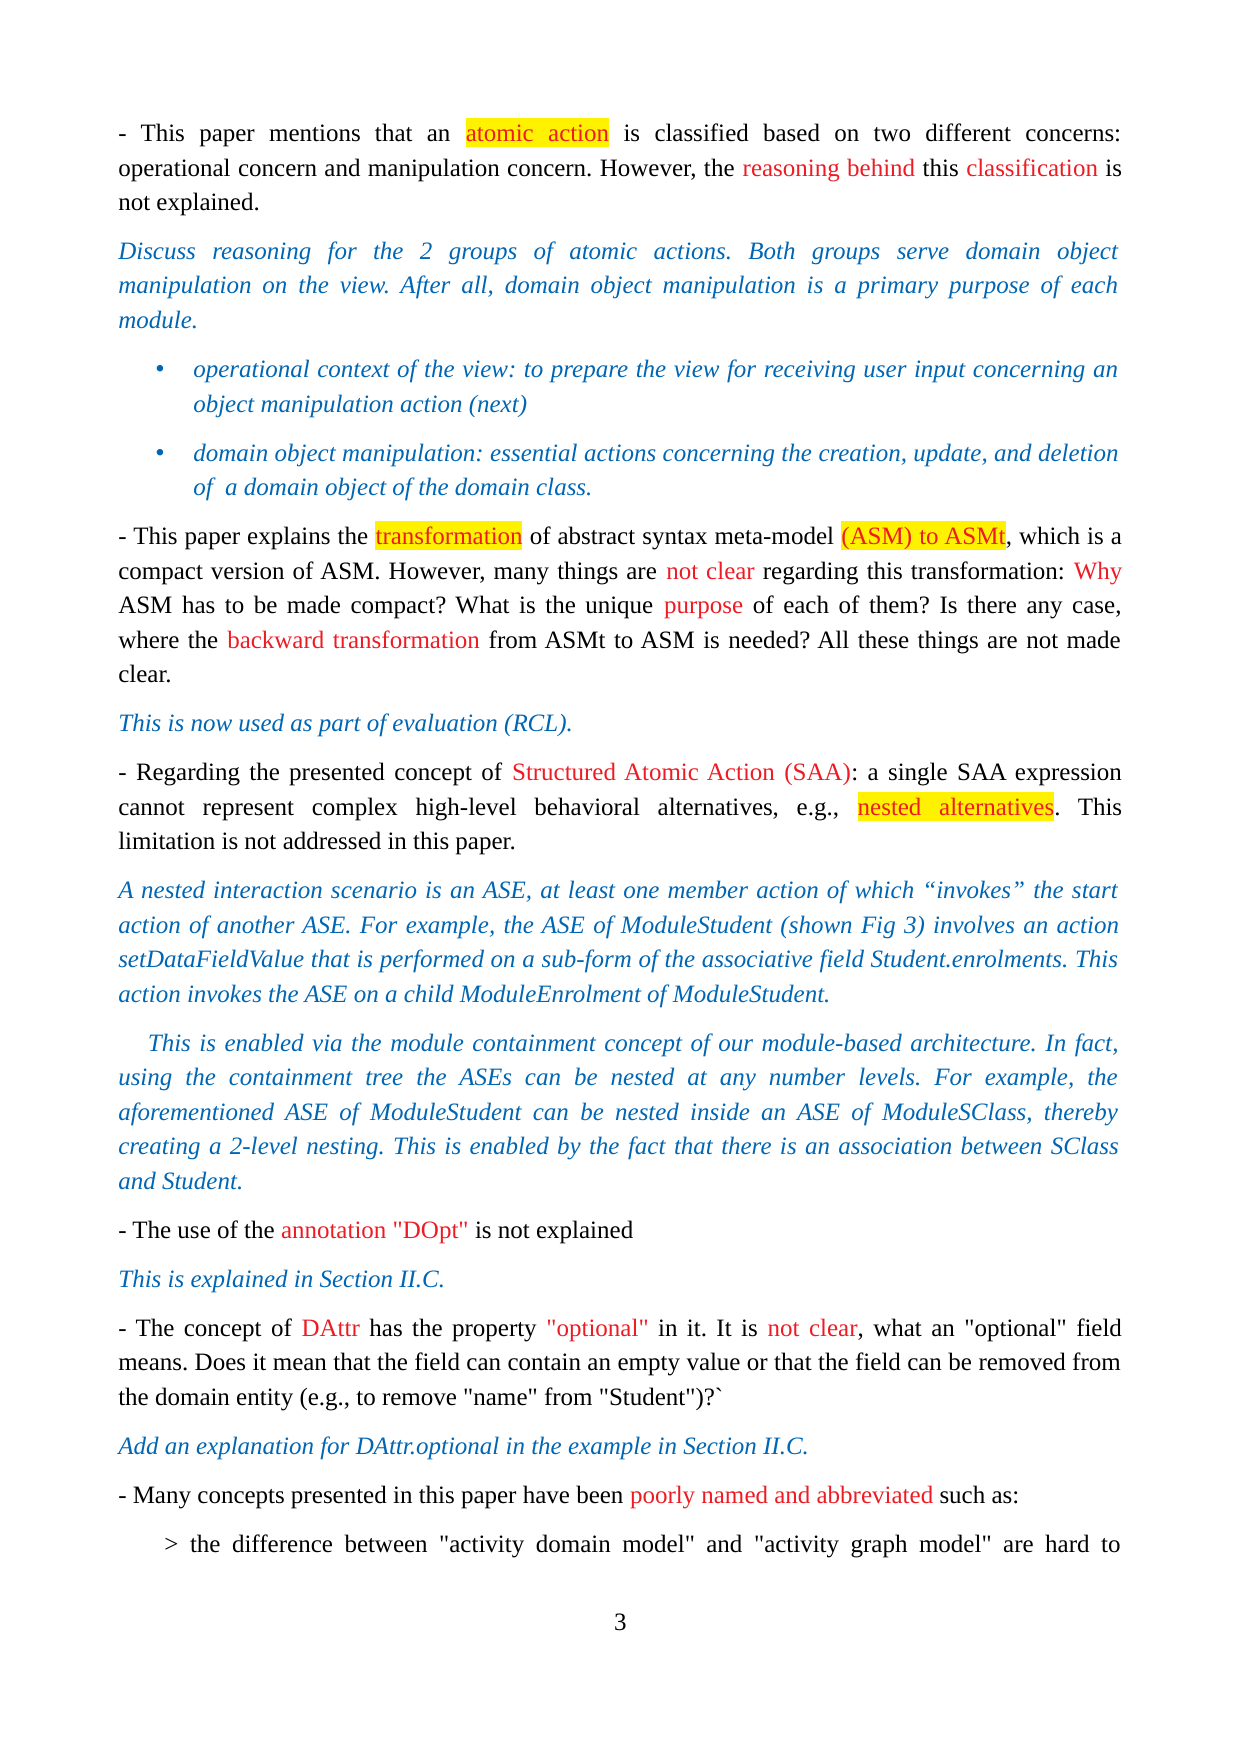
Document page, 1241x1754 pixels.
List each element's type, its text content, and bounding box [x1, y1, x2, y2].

text This is explained in Section II.C. [118, 1264, 1122, 1293]
text Discuss reasoning for the 2 groups of atomic actions. Both groups serve domain object manipulation on the view. After all, domain object manipulation is a primary purpose of each module. [118, 236, 1122, 334]
text This is now used as part of evaluation (RCL). [118, 708, 1122, 737]
text A nested interaction scenario is an ASE, at least one member action of which “invokes” the start action of another ASE. For example, the ASE of ModuleStudent (shown Fig 3) involves an action setDataFieldValue that is performed on a sub-form of the associative field Student.enrolments. This action invokes the ASE on a child ModuleEnrolment of ModuleStudent. [118, 875, 1122, 1007]
list domain object manipulation: essential actions concerning the creation, update, and deletion of a domain object of the domain class. [156, 438, 1122, 501]
text - This paper explains the transformation of abstract syntax meta-model (ASM) to ASMt, which is a compact version of ASM. However, many things are not clear regarding this transformation: Why ASM has to be made compact? What is the unique purpose of each of them? Is there any case, where the backward transformation from ASMt to ASM is needed? All these things are not made clear. [118, 521, 1122, 688]
text This is enabled via the module containment concept of our module-based architecture. In fact, using the containment tree the ASEs can be nested at any number levels. For example, the aforementioned ASE of ModuleStudent can be nested inside an ASE of ModuleSClass, thereby creating a 2-level nesting. This is enabled by the fact that there is an association between SClass and Student. [118, 1028, 1122, 1194]
list operational context of the view: to prepare the view for receiving user input concerning an object manipulation action (next) [156, 354, 1122, 417]
text - The concept of DAttr has the property "optional" in it. It is not clear, what an "optional" field means. Does it mean that the field can contain an empty value or that the field can be removed from the domain entity (e.g., to remove "name" from "Student")?` [118, 1313, 1122, 1411]
text > the difference between "activity domain model" and "activity graph model" are hard to [118, 1529, 1122, 1558]
text - Many concepts presented in this paper have been poorly named and abbreviated such as: [118, 1480, 1122, 1509]
text - The use of the annotation "DOpt" is not explained [118, 1215, 1122, 1243]
text - This paper mentions that an atomic action is classified based on two different concerns: operational concern and manipulation concern. However, the reasoning behind this classification is not explained. [118, 118, 1122, 216]
text - Regarding the presented concept of Structured Atomic Action (SAA): a single SAA expression cannot represent complex high-level behavioral alternatives, e.g., nested alternatives. This limitation is not addressed in this paper. [118, 757, 1122, 855]
text Add an explanation for DAttr.optional in the example in Section II.C. [118, 1431, 1122, 1460]
